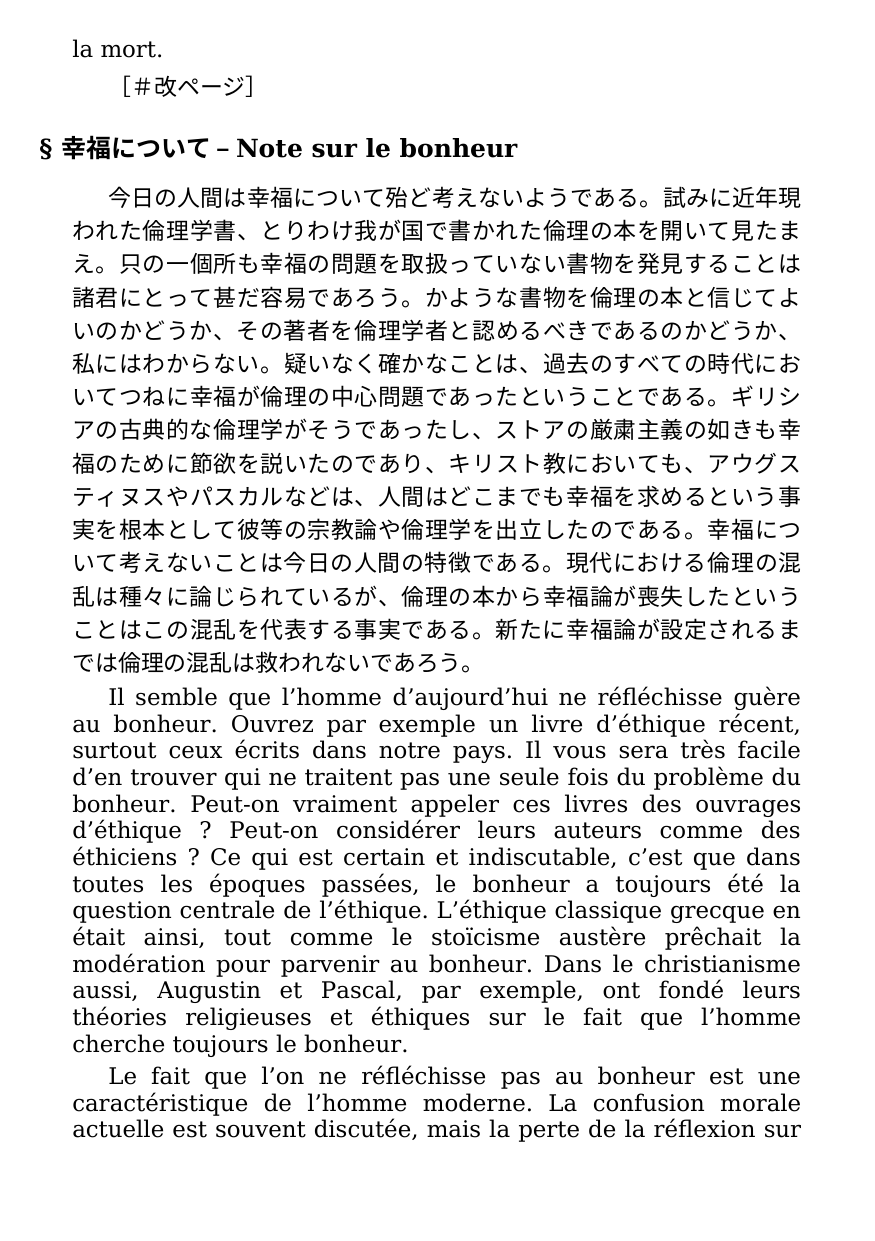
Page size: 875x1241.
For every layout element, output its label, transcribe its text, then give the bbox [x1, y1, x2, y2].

text ［＃改ページ］ [72, 69, 802, 102]
text Il semble que l’homme d’aujourd’hui ne réfléchisse guère au bonheur. Ouvrez par exemple un livre d’éthique récent, surtout ceux écrits dans notre pays. Il vous sera très facile d’en trouver qui ne traitent pas une seule fois du problème du bonheur. Peut-on vraiment appeler ces livres des ouvrages d’éthique ? Peut-on considérer leurs auteurs comme des éthiciens ? Ce qui est certain et indiscutable, c’est que dans toutes les époques passées, le bonheur a toujours été la question centrale de l’éthique. L’éthique classique grecque en était ainsi, tout comme le stoïcisme austère prêchait la modération pour parvenir au bonheur. Dans le christianisme aussi, Augustin et Pascal, par exemple, ont fondé leurs théories religieuses et éthiques sur le fait que l’homme cherche toujours le bonheur. [72, 684, 802, 1057]
text 今日の人間は幸福について殆ど考えないようである。試みに近年現われた倫理学書、とりわけ我が国で書かれた倫理の本を開いて見たまえ。只の一個所も幸福の問題を取扱っていない書物を発見することは諸君にとって甚だ容易であろう。かような書物を倫理の本と信じてよいのかどうか、その著者を倫理学者と認めるべきであるのかどうか、私にはわからない。疑いなく確かなことは、過去のすべての時代においてつねに幸福が倫理の中心問題であったということである。ギリシアの古典的な倫理学がそうであったし、ストアの厳粛主義の如きも幸福のために節欲を説いたのであり、キリスト教においても、アウグスティヌスやパスカルなどは、人間はどこまでも幸福を求めるという事実を根本として彼等の宗教論や倫理学を出立したのである。幸福について考えないことは今日の人間の特徴である。現代における倫理の混乱は種々に論じられているが、倫理の本から幸福論が喪失したということはこの混乱を代表する事実である。新たに幸福論が設定されるまでは倫理の混乱は救われないであろう。 [72, 180, 802, 678]
subtitle § 幸福について – Note sur le bonheur [36, 126, 838, 168]
text Le fait que l’on ne réfléchisse pas au bonheur est une caractéristique de l’homme moderne. La confusion morale actuelle est souvent discutée, mais la perte de la réflexion sur [72, 1063, 802, 1143]
text la mort. [72, 36, 802, 63]
